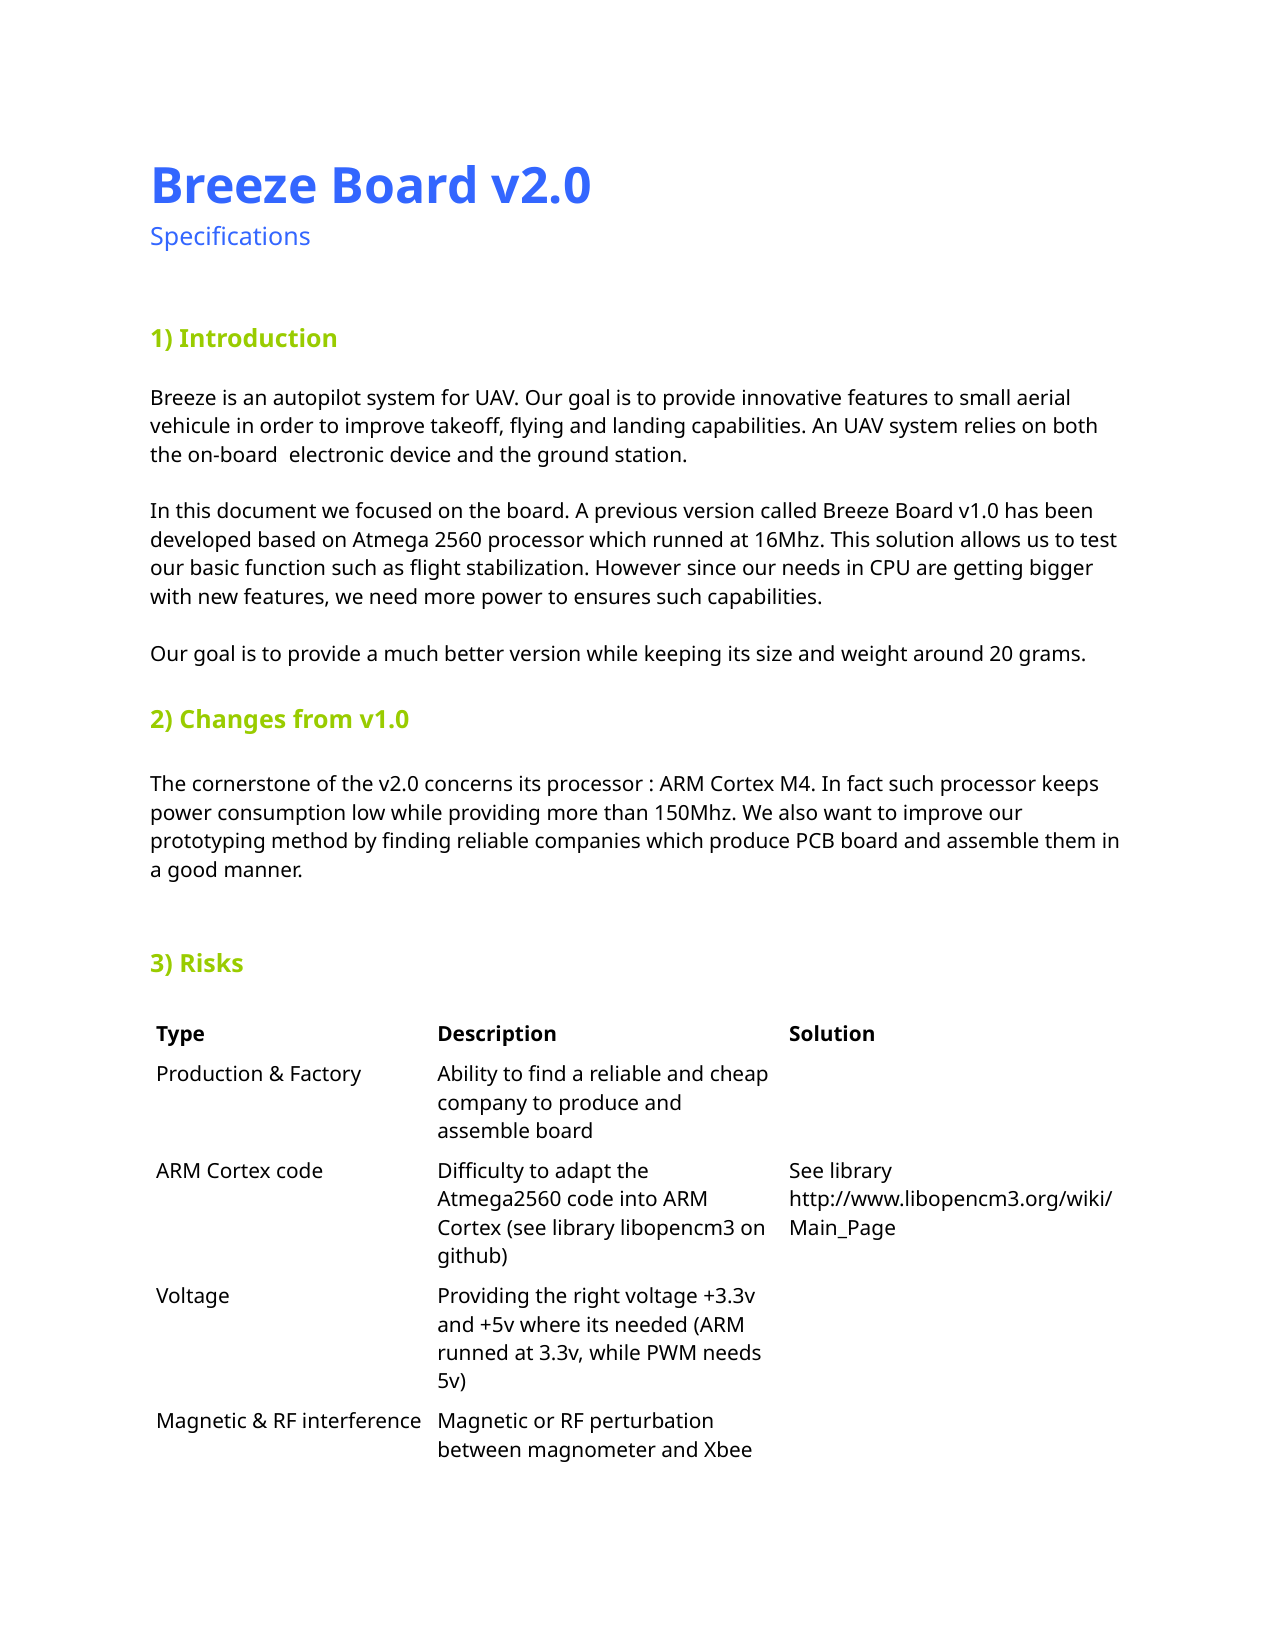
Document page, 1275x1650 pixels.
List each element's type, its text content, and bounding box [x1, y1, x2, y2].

text Our goal is to provide a much better version while keeping its size and weight around 20 grams. [150, 639, 1125, 667]
text Breeze is an autopilot system for UAV. Our goal is to provide innovative features to small aerial vehicule in order to improve takeoff, flying and landing capabilities. An UAV system relies on both the on-board electronic device and the ground station. [150, 354, 1125, 468]
table_cell See library http://www.libopencm3.org/wiki/Main_Page [783, 1150, 1125, 1276]
table_cell [783, 1054, 1125, 1150]
table_header Type [150, 1014, 431, 1054]
text 3) Risks [150, 917, 1125, 1014]
table_cell Magnetic or RF perturbation between magnometer and Xbee [431, 1401, 783, 1469]
table_cell Magnetic & RF interference [150, 1401, 431, 1469]
table_header Description [431, 1014, 783, 1054]
table_cell Ability to find a reliable and cheap company to produce and assemble board [431, 1054, 783, 1150]
text 2) Changes from v1.0 The cornerstone of the v2.0 concerns its processor : ARM Cortex M4. In fact such processor keeps power consumption low while providing more than 150Mhz. We also want to improve our prototyping method by finding reliable companies which produce PCB board and assemble them in a good manner. [150, 701, 1125, 917]
table_cell Production & Factory [150, 1054, 431, 1150]
table_header Solution [783, 1014, 1125, 1054]
table_cell [783, 1401, 1125, 1469]
table_cell [783, 1276, 1125, 1401]
table_cell Providing the right voltage +3.3v and +5v where its needed (ARM runned at 3.3v, while PWM needs 5v) [431, 1276, 783, 1401]
table_cell Voltage [150, 1276, 431, 1401]
text 1) Introduction [150, 320, 1125, 354]
table_cell ARM Cortex code [150, 1150, 431, 1276]
table_cell Difficulty to adapt the Atmega2560 code into ARM Cortex (see library libopencm3 on github) [431, 1150, 783, 1276]
text Breeze Board v2.0 Specifications [150, 150, 1125, 320]
text In this document we focused on the board. A previous version called Breeze Board v1.0 has been developed based on Atmega 2560 processor which runned at 16Mhz. This solution allows us to test our basic function such as flight stabilization. However since our needs in CPU are getting bigger with new features, we need more power to ensures such capabilities. [150, 468, 1125, 610]
